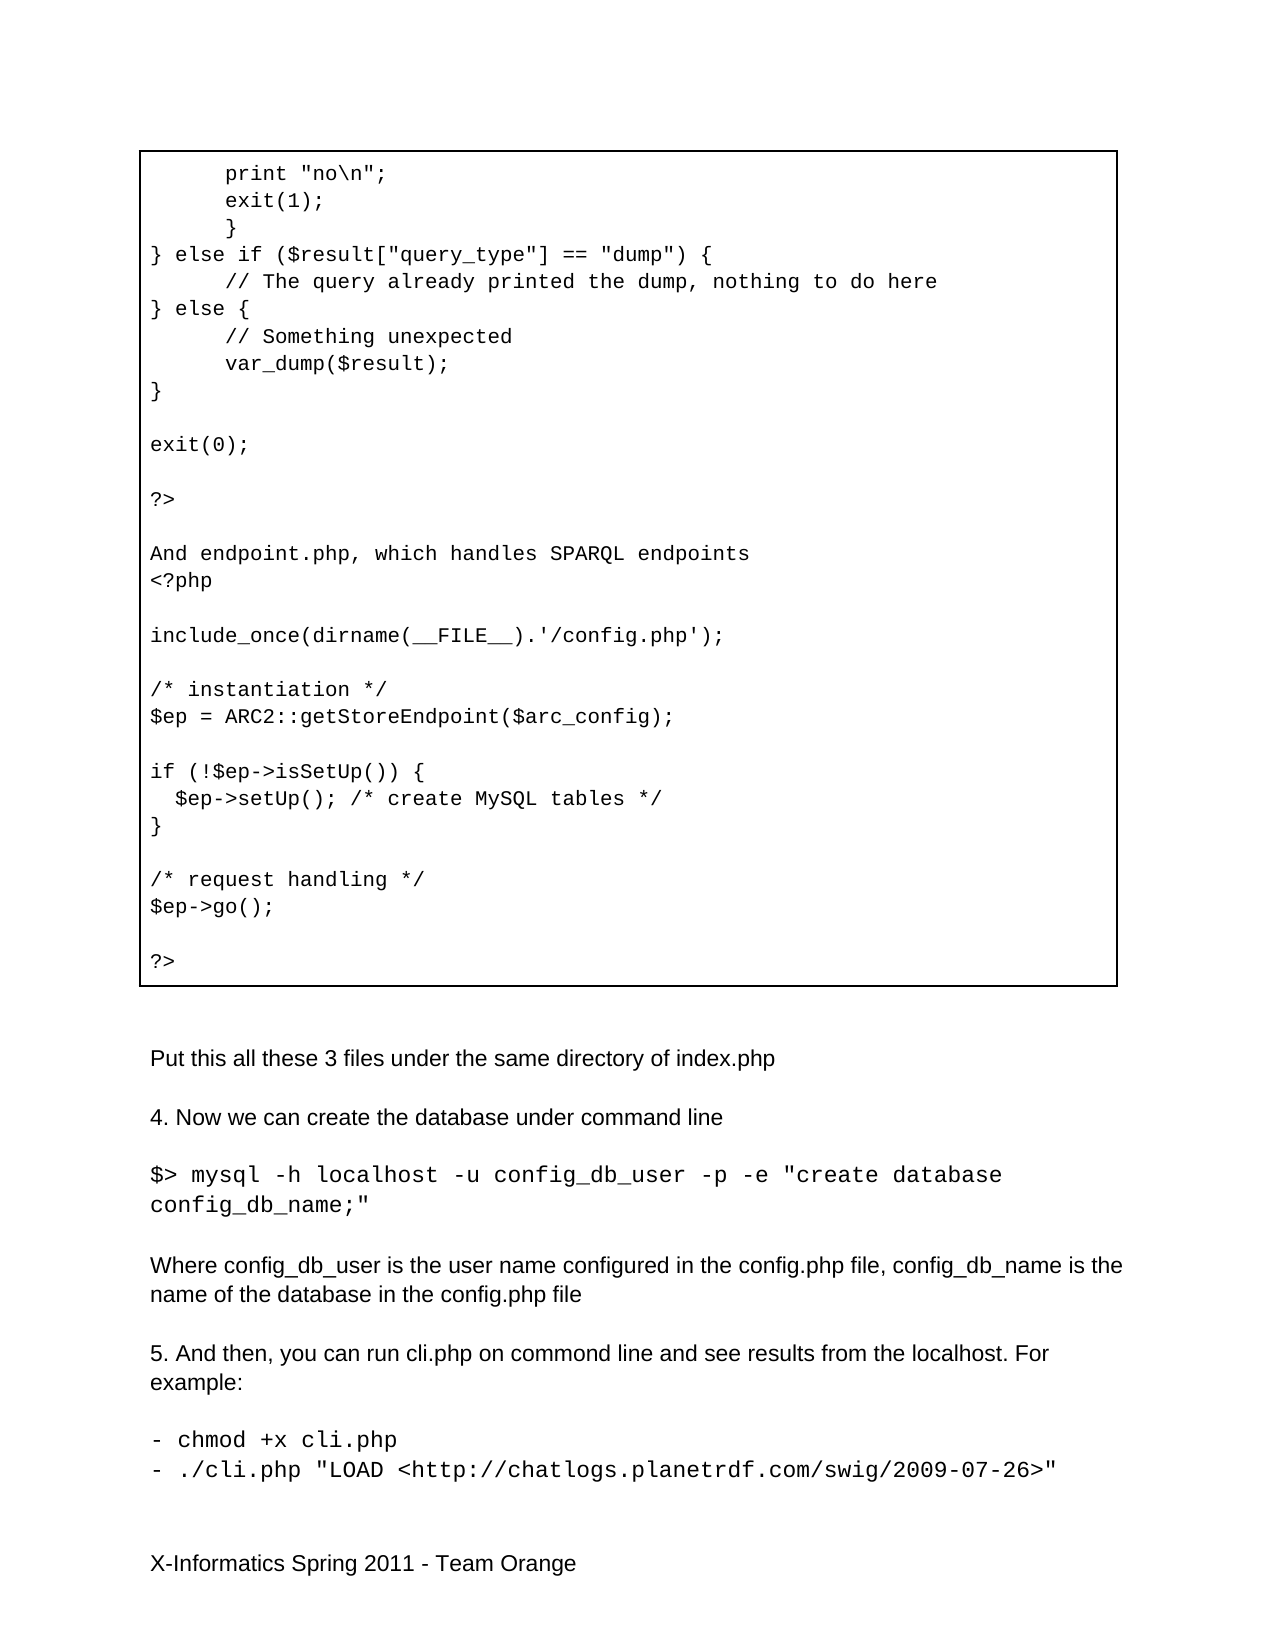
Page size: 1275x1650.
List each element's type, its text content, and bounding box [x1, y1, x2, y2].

text Put this all these 3 files under the same directory of index.php [150, 1046, 1125, 1071]
table_header print "no\n"; exit(1); } } else if ($result["query_type"] == "dump") { // The query already printed the dump, nothing to do here } else { // Something unexpected var_dump($result); } exit(0); ?> And endpoint.php, which handles SPARQL endpoints <?php include_once(dirname(__FILE__).'/config.php'); /* instantiation */ $ep = ARC2::getStoreEndpoint($arc_config); if (!$ep->isSetUp()) { $ep->setUp(); /* create MySQL tables */ } /* request handling */ $ep->go(); ?> [141, 152, 1116, 985]
text - ./cli.php "LOAD <http://chatlogs.planetrdf.com/swig/2009-07-26>" [150, 1458, 1125, 1484]
text 4. Now we can create the database under command line [150, 1104, 1125, 1130]
text - chmod +x cli.php [150, 1428, 1125, 1454]
text Where config_db_user is the user name configured in the config.php file, config_db_name is the name of the database in the config.php file [150, 1252, 1125, 1307]
text $> mysql -h localhost -u config_db_user -p -e "create database config_db_name;" [150, 1163, 1125, 1219]
text 5. And then, you can run cli.php on commond line and see results from the localhost. For example: [150, 1340, 1125, 1395]
